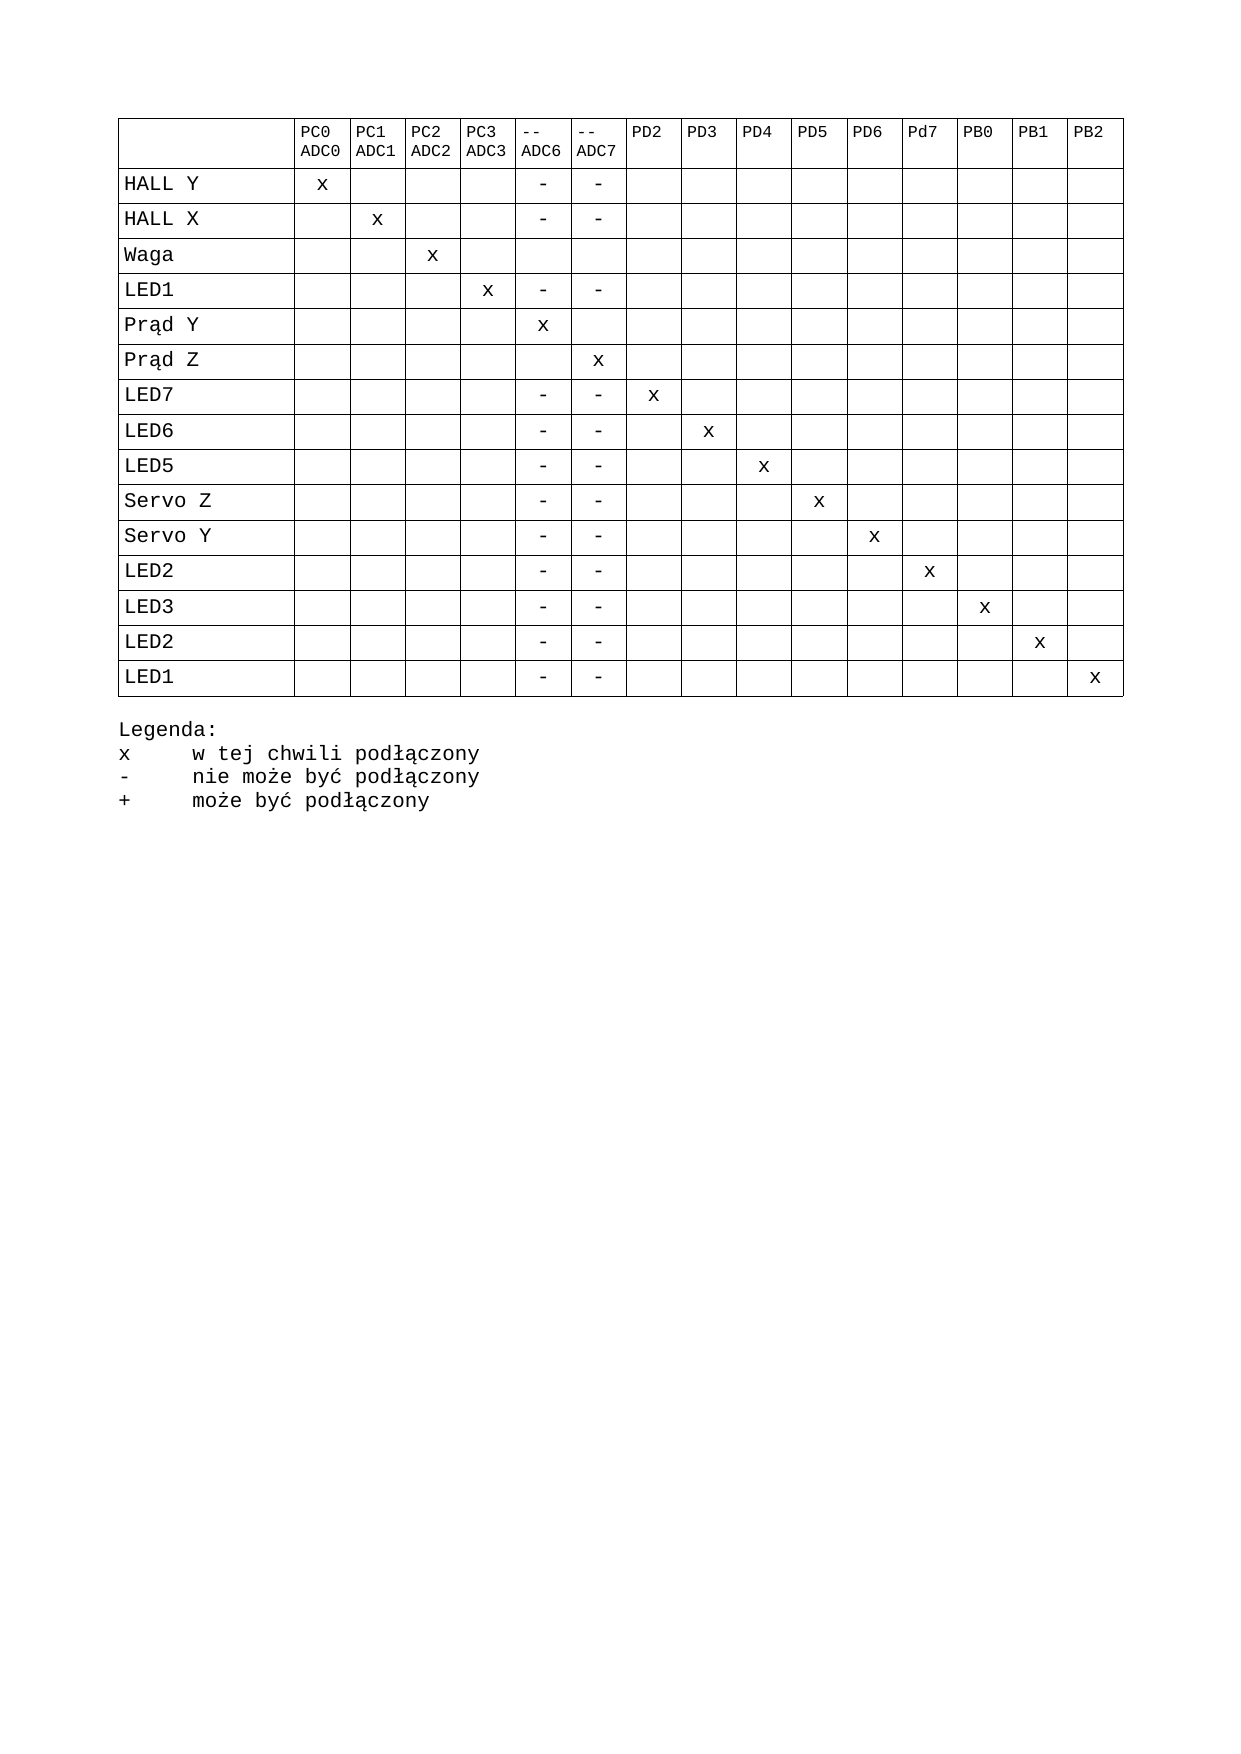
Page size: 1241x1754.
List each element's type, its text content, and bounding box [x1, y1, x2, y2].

table_cell [737, 239, 791, 273]
table_cell [461, 485, 515, 519]
table_cell [461, 591, 515, 625]
table_cell x [516, 309, 571, 343]
table_cell [903, 521, 957, 555]
table_cell [792, 415, 847, 449]
table_cell [792, 204, 847, 238]
table_cell [351, 626, 405, 660]
table_cell [295, 556, 350, 590]
table_cell [792, 380, 847, 414]
table_cell [295, 591, 350, 625]
table_cell - [516, 204, 571, 238]
table_cell [848, 415, 902, 449]
table_cell [406, 556, 460, 590]
table_cell [1068, 345, 1123, 379]
table_cell LED7 [119, 380, 294, 414]
table_cell [627, 239, 681, 273]
table_cell LED2 [119, 626, 294, 660]
table_cell [737, 345, 791, 379]
table_cell - [516, 380, 571, 414]
table_cell [516, 239, 571, 273]
table_cell [351, 274, 405, 308]
table_cell - [572, 661, 626, 696]
table_header PC2 ADC2 [406, 119, 460, 167]
table_cell [903, 239, 957, 273]
table_cell [682, 450, 736, 484]
table_cell [406, 626, 460, 660]
table_cell [406, 485, 460, 519]
table_cell [792, 450, 847, 484]
table_header PD4 [737, 119, 791, 167]
table_cell LED1 [119, 661, 294, 696]
table_cell [627, 274, 681, 308]
table_cell [903, 591, 957, 625]
table_header PB1 [1013, 119, 1067, 167]
text - nie może być podłączony [118, 767, 1122, 790]
table_cell [958, 450, 1012, 484]
table_cell - [572, 204, 626, 238]
table_cell [792, 521, 847, 555]
table_cell [737, 309, 791, 343]
table_cell [682, 556, 736, 590]
table_cell [1068, 485, 1123, 519]
table_cell [682, 591, 736, 625]
table_cell [406, 169, 460, 203]
table_cell [903, 626, 957, 660]
table_cell - [572, 274, 626, 308]
table_cell [958, 204, 1012, 238]
table_cell [737, 626, 791, 660]
table_cell [1068, 274, 1123, 308]
table_cell [958, 345, 1012, 379]
table_cell x [958, 591, 1012, 625]
table_cell [792, 169, 847, 203]
table_cell [295, 521, 350, 555]
table_cell [737, 204, 791, 238]
table_cell [903, 204, 957, 238]
table_cell [903, 415, 957, 449]
table_cell [406, 309, 460, 343]
table_cell [627, 626, 681, 660]
table_header PB2 [1068, 119, 1123, 167]
table_cell [737, 556, 791, 590]
table_cell [461, 556, 515, 590]
table_cell [903, 485, 957, 519]
table_cell [1068, 521, 1123, 555]
table_cell [351, 309, 405, 343]
table_cell [682, 274, 736, 308]
table_cell [627, 556, 681, 590]
table_cell x [903, 556, 957, 590]
table_cell x [295, 169, 350, 203]
table_cell x [351, 204, 405, 238]
table_cell [848, 380, 902, 414]
table_cell [958, 309, 1012, 343]
table_cell [958, 274, 1012, 308]
table_cell [1068, 626, 1123, 660]
table_cell [461, 521, 515, 555]
table_cell - [572, 626, 626, 660]
table_cell [627, 661, 681, 696]
table_cell [295, 485, 350, 519]
table_cell x [1068, 661, 1123, 696]
table_header [119, 119, 294, 167]
table_cell [848, 309, 902, 343]
table_cell [406, 415, 460, 449]
table_cell - [572, 591, 626, 625]
table_cell [903, 380, 957, 414]
table_cell [737, 169, 791, 203]
table_cell [958, 239, 1012, 273]
table_cell [461, 309, 515, 343]
table_cell [958, 521, 1012, 555]
table_cell [682, 204, 736, 238]
table_cell [792, 239, 847, 273]
table_cell [737, 380, 791, 414]
table_cell [461, 345, 515, 379]
table_cell [1013, 309, 1067, 343]
table_cell [295, 626, 350, 660]
table_cell [1013, 521, 1067, 555]
table_cell [1068, 309, 1123, 343]
table_cell [1068, 556, 1123, 590]
table_cell [848, 204, 902, 238]
table_cell [737, 661, 791, 696]
table_cell - [572, 380, 626, 414]
table_cell [958, 380, 1012, 414]
table_cell [682, 239, 736, 273]
table_cell LED6 [119, 415, 294, 449]
table_cell [461, 239, 515, 273]
table_cell [572, 309, 626, 343]
table_cell [406, 450, 460, 484]
table_cell [848, 274, 902, 308]
table_cell - [572, 556, 626, 590]
table_header PD2 [627, 119, 681, 167]
table_cell [627, 169, 681, 203]
table_cell - [572, 450, 626, 484]
table_cell LED1 [119, 274, 294, 308]
table_cell - [572, 169, 626, 203]
table_cell - [516, 626, 571, 660]
table_cell [792, 274, 847, 308]
table_cell - [516, 415, 571, 449]
table_cell [627, 415, 681, 449]
table_cell [351, 345, 405, 379]
table_cell [295, 204, 350, 238]
table_header -- ADC6 [516, 119, 571, 167]
table_cell [958, 485, 1012, 519]
table_cell [295, 345, 350, 379]
table_cell [958, 415, 1012, 449]
table_header -- ADC7 [572, 119, 626, 167]
table_cell LED5 [119, 450, 294, 484]
table_header PD6 [848, 119, 902, 167]
table_cell [848, 626, 902, 660]
table_cell - [572, 521, 626, 555]
table_cell [351, 415, 405, 449]
table_cell - [516, 169, 571, 203]
table_cell [351, 239, 405, 273]
table_cell x [737, 450, 791, 484]
table_cell [848, 450, 902, 484]
table_cell [1068, 169, 1123, 203]
table_cell [572, 239, 626, 273]
table_cell [461, 626, 515, 660]
table_cell [461, 450, 515, 484]
table_cell [682, 380, 736, 414]
table_cell [848, 485, 902, 519]
table_cell [406, 380, 460, 414]
table_cell [1068, 239, 1123, 273]
table_cell [848, 169, 902, 203]
table_cell - [572, 485, 626, 519]
table_cell - [572, 415, 626, 449]
table_cell [682, 309, 736, 343]
table_cell x [406, 239, 460, 273]
table_cell [461, 169, 515, 203]
table_header Pd7 [903, 119, 957, 167]
table_cell LED3 [119, 591, 294, 625]
table_cell [627, 591, 681, 625]
table_cell [406, 345, 460, 379]
table_cell [792, 309, 847, 343]
table_cell [295, 309, 350, 343]
table_cell [1013, 591, 1067, 625]
table_header PC3 ADC3 [461, 119, 515, 167]
table_cell - [516, 521, 571, 555]
table_cell [406, 274, 460, 308]
text + może być podłączony [118, 790, 1122, 814]
table_cell [295, 450, 350, 484]
table_cell [958, 626, 1012, 660]
table_cell [351, 485, 405, 519]
table_cell [1068, 450, 1123, 484]
table_cell [1013, 661, 1067, 696]
table_cell [351, 591, 405, 625]
table_cell [461, 204, 515, 238]
table_cell [792, 591, 847, 625]
table_cell [1068, 204, 1123, 238]
table_cell [958, 556, 1012, 590]
table_cell [903, 309, 957, 343]
table_cell x [848, 521, 902, 555]
table_header PD3 [682, 119, 736, 167]
table_cell [461, 380, 515, 414]
table_cell [1013, 169, 1067, 203]
table_cell [1013, 274, 1067, 308]
table_cell [737, 415, 791, 449]
table_cell [295, 380, 350, 414]
table_cell Servo Z [119, 485, 294, 519]
table_cell x [792, 485, 847, 519]
table_cell [1013, 380, 1067, 414]
table_cell x [682, 415, 736, 449]
table_cell [903, 274, 957, 308]
table_cell - [516, 274, 571, 308]
table_cell [351, 556, 405, 590]
table_cell [1068, 591, 1123, 625]
table_cell [295, 239, 350, 273]
table_header PC1 ADC1 [351, 119, 405, 167]
table_cell [848, 556, 902, 590]
table_cell [1013, 556, 1067, 590]
table_cell HALL X [119, 204, 294, 238]
table_header PB0 [958, 119, 1012, 167]
table_cell [682, 485, 736, 519]
table_cell [958, 169, 1012, 203]
table_cell [848, 345, 902, 379]
table_cell [792, 556, 847, 590]
table_cell x [572, 345, 626, 379]
table_cell [903, 345, 957, 379]
table_cell [406, 204, 460, 238]
table_cell [351, 450, 405, 484]
table_cell [737, 521, 791, 555]
table_cell [903, 661, 957, 696]
table_cell [516, 345, 571, 379]
table_cell [848, 239, 902, 273]
table_cell [1013, 204, 1067, 238]
table_cell [406, 521, 460, 555]
table_cell [792, 661, 847, 696]
table_cell [1013, 485, 1067, 519]
table_cell Waga [119, 239, 294, 273]
table_cell [461, 415, 515, 449]
table_cell - [516, 591, 571, 625]
table_cell [737, 274, 791, 308]
table_cell [682, 345, 736, 379]
table_cell [627, 309, 681, 343]
table_cell [295, 274, 350, 308]
table_cell [627, 521, 681, 555]
table_cell LED2 [119, 556, 294, 590]
text Legenda: [118, 719, 1122, 743]
table_cell [351, 661, 405, 696]
table_cell [682, 661, 736, 696]
table_cell [737, 485, 791, 519]
table_cell [1013, 415, 1067, 449]
table_cell [792, 626, 847, 660]
table_cell [295, 661, 350, 696]
table_cell [682, 626, 736, 660]
table_cell [1068, 380, 1123, 414]
table_cell [682, 521, 736, 555]
table_cell [682, 169, 736, 203]
table_cell - [516, 556, 571, 590]
table_cell Prąd Z [119, 345, 294, 379]
table_cell [406, 591, 460, 625]
table_cell [1013, 239, 1067, 273]
table_cell [1068, 415, 1123, 449]
table_cell - [516, 485, 571, 519]
table_cell Prąd Y [119, 309, 294, 343]
table_header PC0 ADC0 [295, 119, 350, 167]
table_cell - [516, 661, 571, 696]
table_cell [406, 661, 460, 696]
table_cell x [627, 380, 681, 414]
table_cell [903, 169, 957, 203]
table_cell Servo Y [119, 521, 294, 555]
table_cell [792, 345, 847, 379]
table_cell HALL Y [119, 169, 294, 203]
table_cell [461, 661, 515, 696]
table_cell [295, 415, 350, 449]
table_cell [737, 591, 791, 625]
table_cell [627, 204, 681, 238]
table_cell [1013, 345, 1067, 379]
table_cell [627, 345, 681, 379]
table_cell [351, 521, 405, 555]
table_cell [958, 661, 1012, 696]
table_cell [627, 485, 681, 519]
table_cell [1013, 450, 1067, 484]
table_cell [848, 661, 902, 696]
table_cell [351, 380, 405, 414]
table_cell [627, 450, 681, 484]
table_cell x [1013, 626, 1067, 660]
table_cell [848, 591, 902, 625]
table_cell [351, 169, 405, 203]
table_cell x [461, 274, 515, 308]
text x w tej chwili podłączony [118, 743, 1122, 767]
table_cell - [516, 450, 571, 484]
table_cell [903, 450, 957, 484]
table_header PD5 [792, 119, 847, 167]
